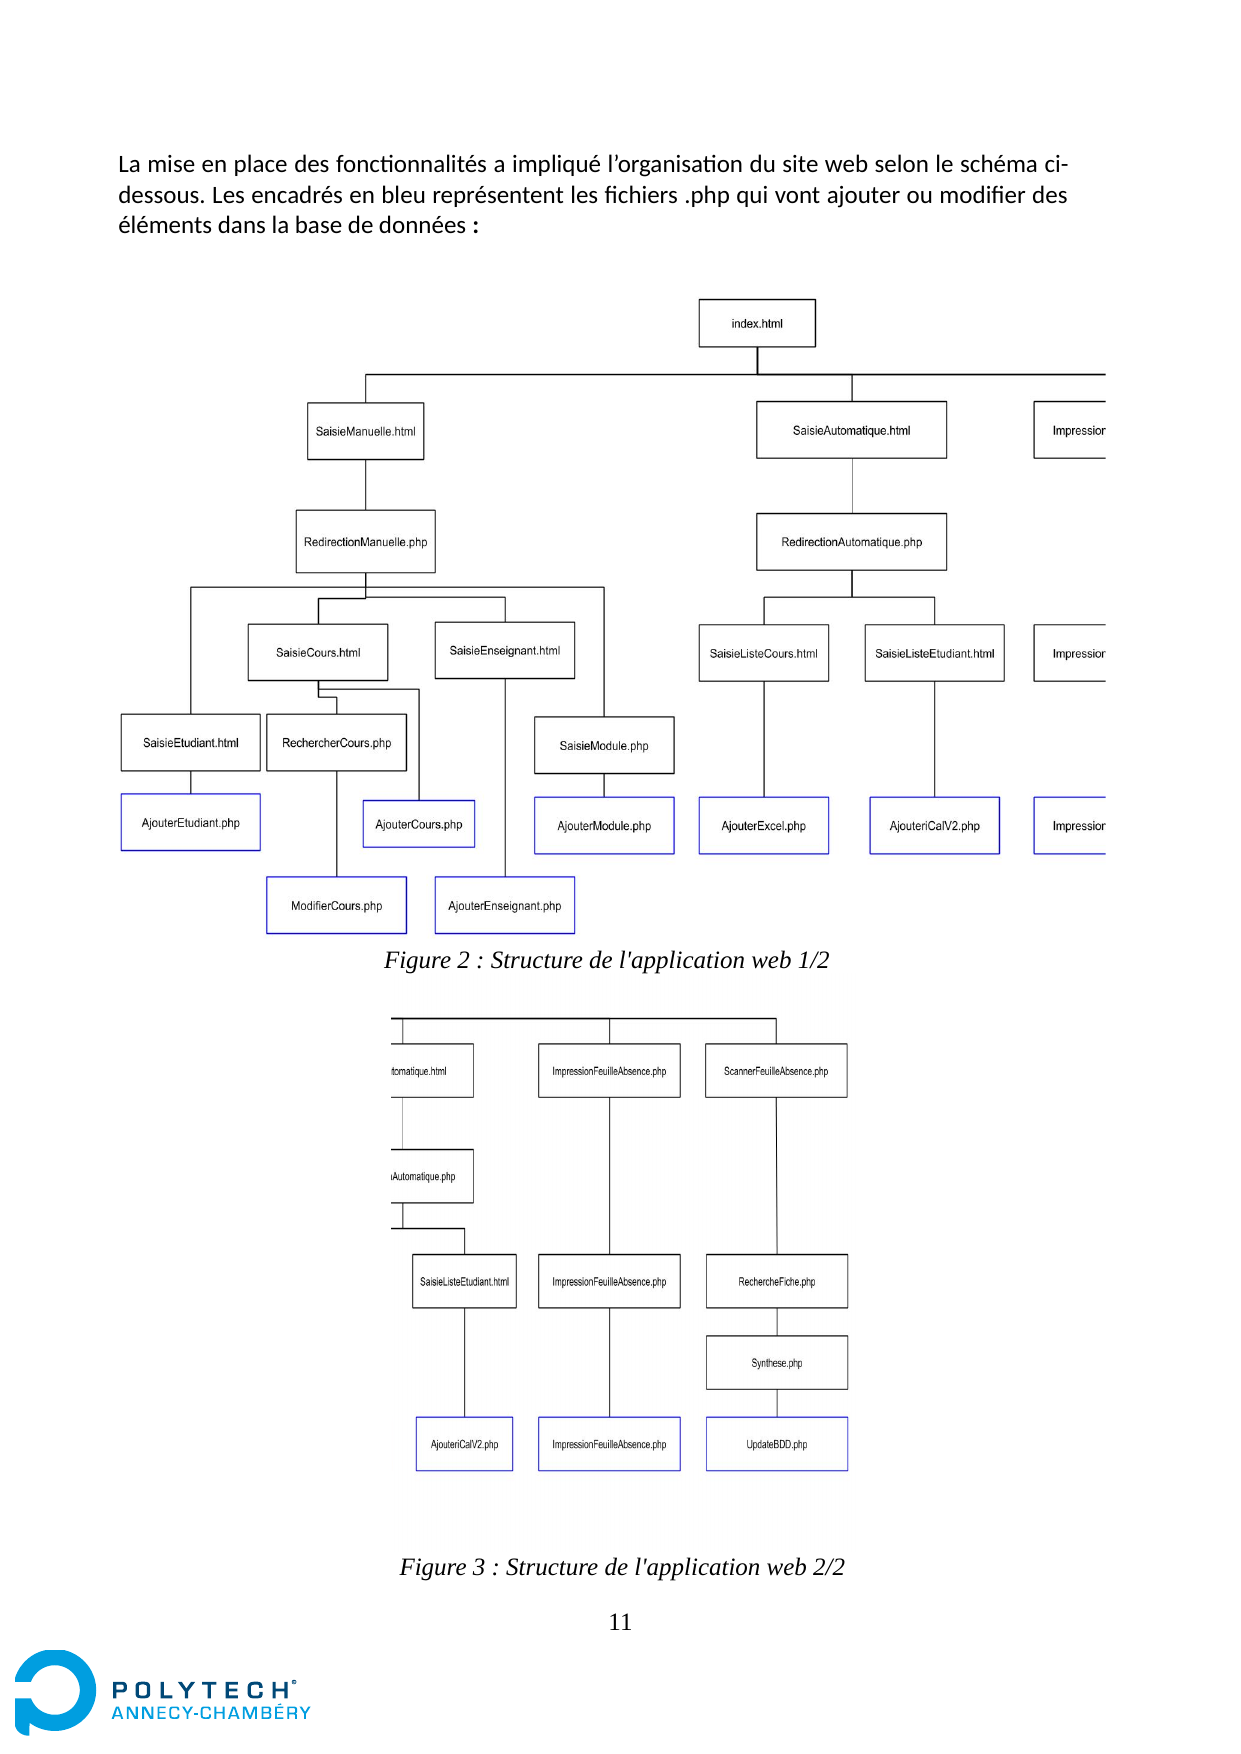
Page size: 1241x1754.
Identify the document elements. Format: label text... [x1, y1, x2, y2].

text Figure 2 : Structure de l'application web 1/2 [110, 286, 1106, 973]
text La mise en place des fonctionnalités a impliqué l’organisation du site web selon le schéma ci-dessous. Les encadrés en bleu représentent les fichiers .php qui vont ajouter ou modifier des éléments dans la base de données : [118, 149, 1070, 240]
text Figure 3 : Structure de l'application web 2/2 [391, 973, 856, 1580]
